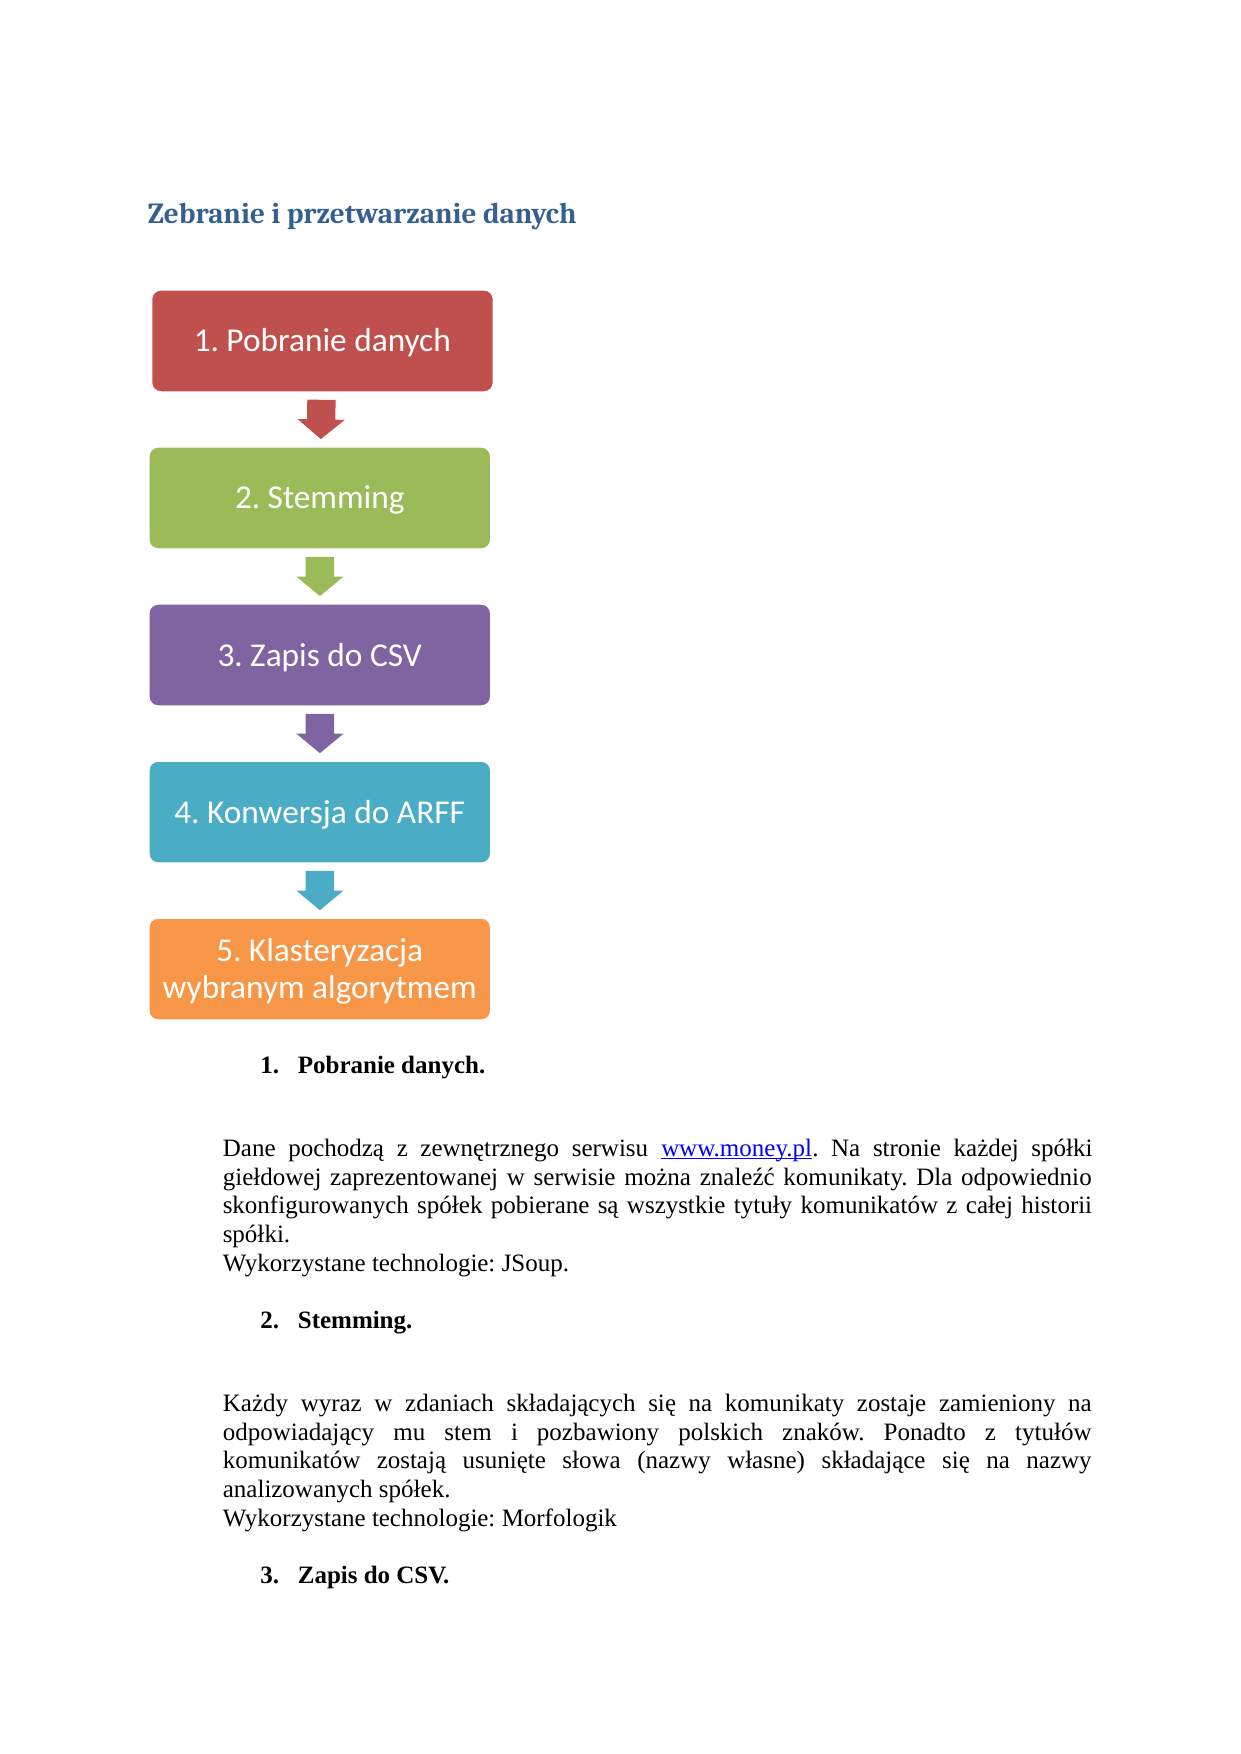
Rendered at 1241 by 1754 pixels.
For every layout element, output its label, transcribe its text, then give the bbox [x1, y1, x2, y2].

subtitle Zebranie i przetwarzanie danych [148, 198, 1093, 231]
list Pobranie danych. [260, 1050, 1093, 1079]
list Wykorzystane technologie: Morfologik [223, 1503, 1093, 1532]
list Wykorzystane technologie: JSoup. [223, 1248, 1093, 1277]
list Zapis do CSV. [260, 1561, 1093, 1589]
list Każdy wyraz w zdaniach składających się na komunikaty zostaje zamieniony na odpowiadający mu stem i pozbawiony polskich znaków. Ponadto z tytułów komunikatów zostają usunięte słowa (nazwy własne) składające się na nazwy analizowanych spółek. [223, 1388, 1093, 1503]
list Stemming. [260, 1305, 1093, 1334]
list Dane pochodzą z zewnętrznego serwisu www.money.pl. Na stronie każdej spółki giełdowej zaprezentowanej w serwisie można znaleźć komunikaty. Dla odpowiednio skonfigurowanych spółek pobierane są wszystkie tytuły komunikatów z całej historii spółki. [223, 1133, 1093, 1248]
